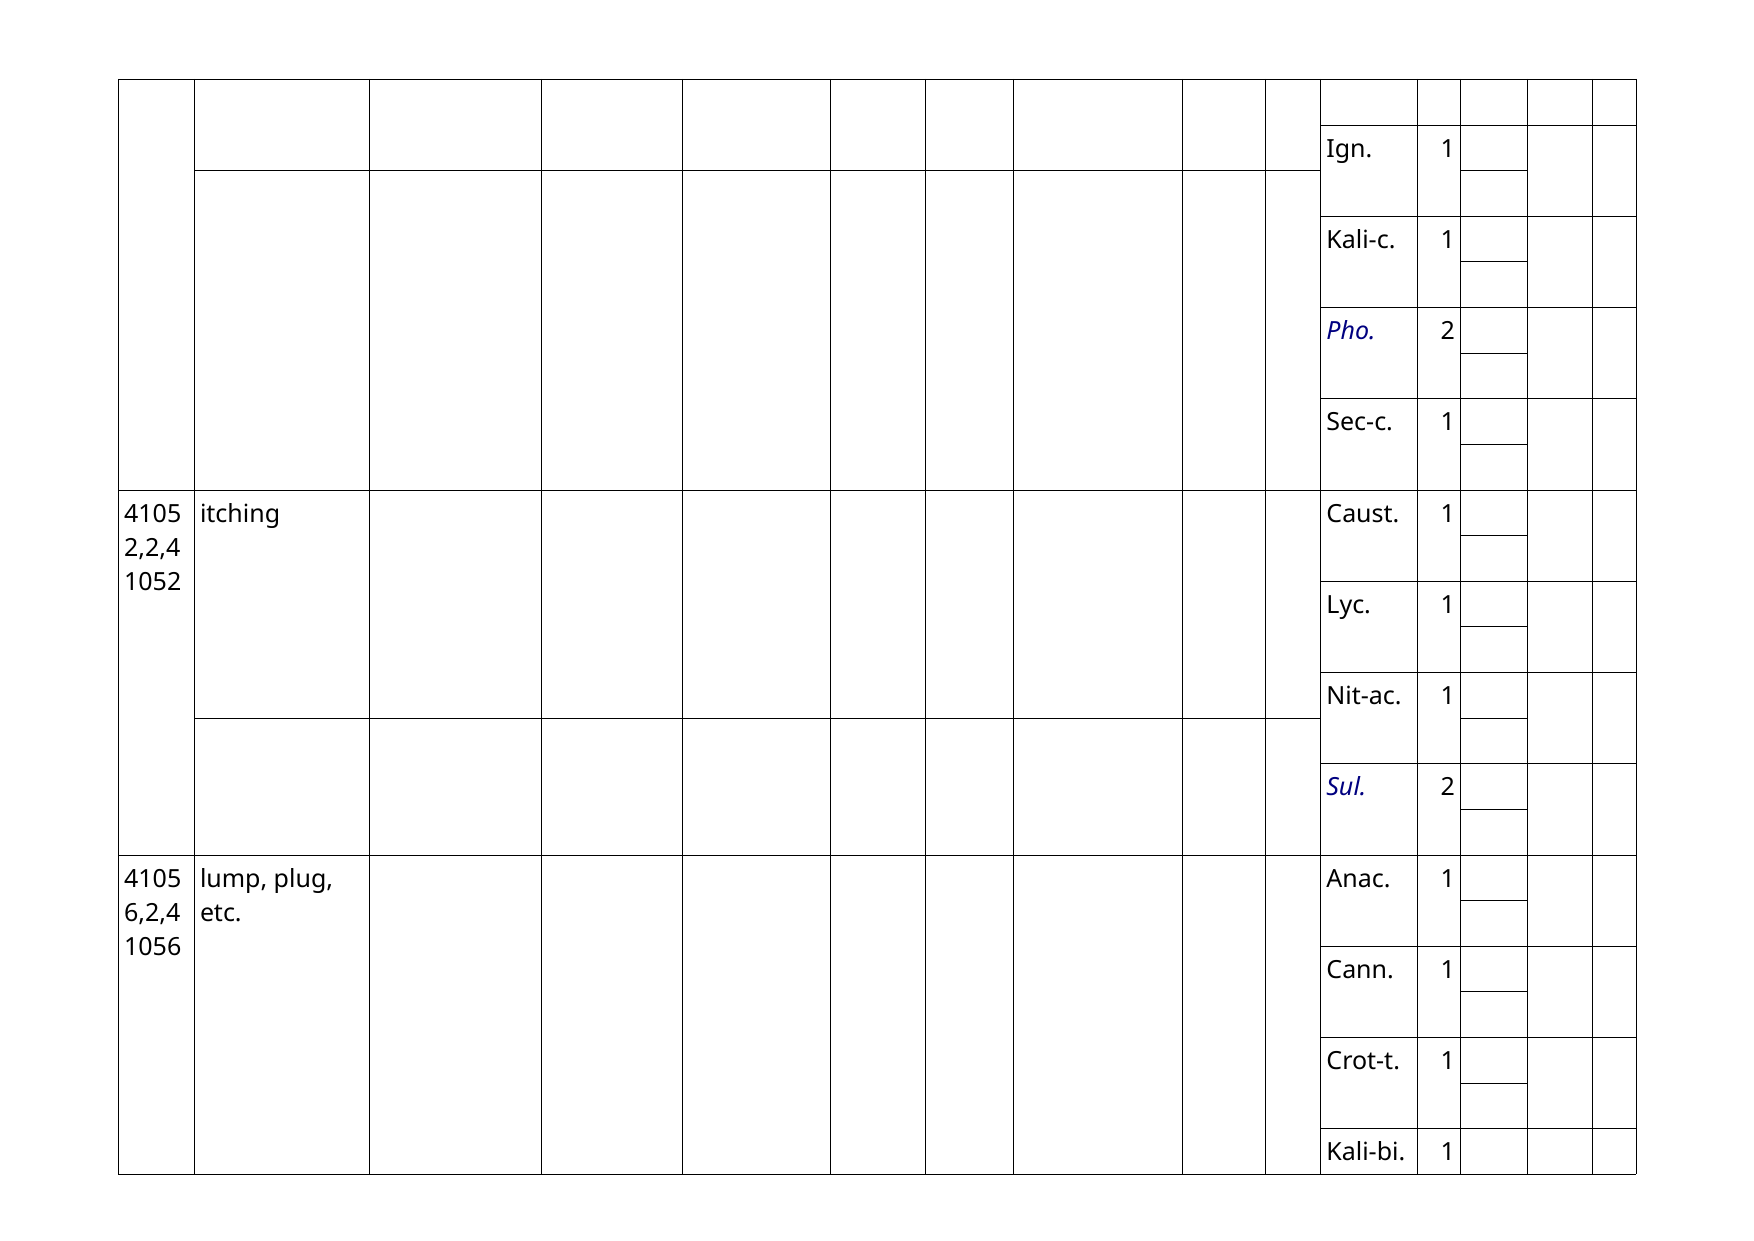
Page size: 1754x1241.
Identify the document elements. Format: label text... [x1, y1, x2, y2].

table_cell 1 [1418, 673, 1460, 763]
table_cell [831, 80, 925, 170]
table_cell 2 [1418, 764, 1460, 854]
table_cell [1461, 627, 1527, 672]
table_cell 1 [1418, 856, 1460, 946]
table_cell [1528, 582, 1592, 672]
table_cell [683, 80, 830, 170]
table_cell [926, 856, 1013, 1174]
table_cell [1593, 856, 1636, 946]
table_cell [1528, 1129, 1592, 1174]
table_cell Nit-ac. [1321, 673, 1417, 763]
table_cell [195, 719, 369, 854]
table_cell [926, 719, 1013, 854]
table_cell [1528, 1038, 1592, 1128]
table_cell 41056,2,41056 [119, 856, 194, 1174]
table_cell [195, 80, 369, 170]
table_cell lump, plug, etc. [195, 856, 369, 1174]
table_cell [926, 80, 1013, 170]
table_cell [542, 719, 682, 854]
table_cell [1528, 856, 1592, 946]
table_cell Ign. [1321, 126, 1417, 216]
table_cell [1183, 719, 1265, 854]
table_cell [831, 719, 925, 854]
table_cell [542, 491, 682, 718]
table_cell [1461, 901, 1527, 946]
table_cell [1014, 171, 1182, 489]
table_cell [1528, 764, 1592, 854]
table_cell [1593, 80, 1636, 124]
table_cell [1461, 217, 1527, 261]
table_cell [1593, 764, 1636, 854]
table_cell [1461, 262, 1527, 307]
table_cell [1461, 810, 1527, 854]
table_cell [831, 491, 925, 718]
table_cell Kali-c. [1321, 217, 1417, 307]
table_cell 1 [1418, 491, 1460, 581]
table_cell [683, 719, 830, 854]
table_cell [1593, 308, 1636, 398]
table_cell [1593, 1129, 1636, 1174]
table_cell [1593, 947, 1636, 1037]
table_cell [1593, 673, 1636, 763]
table_cell [1461, 354, 1527, 398]
table_cell [1461, 992, 1527, 1037]
table_cell Anac. [1321, 856, 1417, 946]
table_cell [1266, 856, 1320, 1174]
table_cell 41052,2,41052 [119, 491, 194, 854]
table_cell [119, 80, 194, 489]
table_cell [1461, 445, 1527, 489]
table_cell 1 [1418, 582, 1460, 672]
table_cell [831, 856, 925, 1174]
table_cell [1183, 80, 1265, 170]
table_cell [1593, 491, 1636, 581]
table_cell [1183, 171, 1265, 489]
table_cell [1461, 1084, 1527, 1128]
table_cell itching [195, 491, 369, 718]
table_cell [1461, 80, 1527, 124]
table_cell [1528, 308, 1592, 398]
table_cell 1 [1418, 217, 1460, 307]
table_cell Pho. [1321, 308, 1417, 398]
table_cell [1528, 947, 1592, 1037]
table_cell [1461, 947, 1527, 991]
table_cell [1014, 80, 1182, 170]
table_cell 1 [1418, 399, 1460, 489]
table_cell [370, 491, 541, 718]
table_cell [926, 171, 1013, 489]
table_cell [1593, 582, 1636, 672]
table_cell [1461, 764, 1527, 809]
table_cell [1461, 856, 1527, 900]
table_cell [1528, 399, 1592, 489]
table_cell [370, 719, 541, 854]
table_cell [1266, 80, 1320, 170]
table_cell 1 [1418, 126, 1460, 216]
table_cell [1461, 582, 1527, 626]
table_cell [1461, 399, 1527, 444]
table_cell [370, 80, 541, 170]
table_cell Kali-bi. [1321, 1129, 1417, 1174]
table_cell [1461, 719, 1527, 763]
table_cell [542, 80, 682, 170]
table_cell [1461, 171, 1527, 216]
table_cell [1528, 217, 1592, 307]
table_cell [1461, 308, 1527, 353]
table_cell [1183, 491, 1265, 718]
table_cell [1266, 491, 1320, 718]
table_cell Caust. [1321, 491, 1417, 581]
table_cell Lyc. [1321, 582, 1417, 672]
table_cell [1461, 1129, 1527, 1174]
table_cell [1593, 217, 1636, 307]
table_cell [926, 491, 1013, 718]
table_cell [1461, 1038, 1527, 1083]
table_cell [1461, 673, 1527, 718]
table_cell [1528, 491, 1592, 581]
table_cell [1461, 536, 1527, 581]
table_cell [1014, 719, 1182, 854]
table_cell [1461, 491, 1527, 535]
table_cell [1461, 126, 1527, 170]
table_cell [683, 171, 830, 489]
table_cell Sec-c. [1321, 399, 1417, 489]
table_cell [542, 171, 682, 489]
table_cell 1 [1418, 1129, 1460, 1174]
table_cell [1266, 719, 1320, 854]
table_cell [1014, 856, 1182, 1174]
table_cell [1593, 126, 1636, 216]
table_cell Crot-t. [1321, 1038, 1417, 1128]
table_cell [1593, 1038, 1636, 1128]
table_cell 2 [1418, 308, 1460, 398]
table_cell Cann. [1321, 947, 1417, 1037]
table_cell [1266, 171, 1320, 489]
table_cell Sul. [1321, 764, 1417, 854]
table_cell [1321, 80, 1417, 124]
table_cell [370, 856, 541, 1174]
table_cell [1528, 80, 1592, 124]
table_cell [1183, 856, 1265, 1174]
table_cell [683, 491, 830, 718]
table_cell [1528, 673, 1592, 763]
table_cell [1014, 491, 1182, 718]
table_cell [1418, 80, 1460, 124]
table_cell [1528, 126, 1592, 216]
table_cell [683, 856, 830, 1174]
table_cell [370, 171, 541, 489]
table_cell [195, 171, 369, 489]
table_cell [1593, 399, 1636, 489]
table_cell 1 [1418, 947, 1460, 1037]
table_cell [542, 856, 682, 1174]
table_cell [831, 171, 925, 489]
table_cell 1 [1418, 1038, 1460, 1128]
